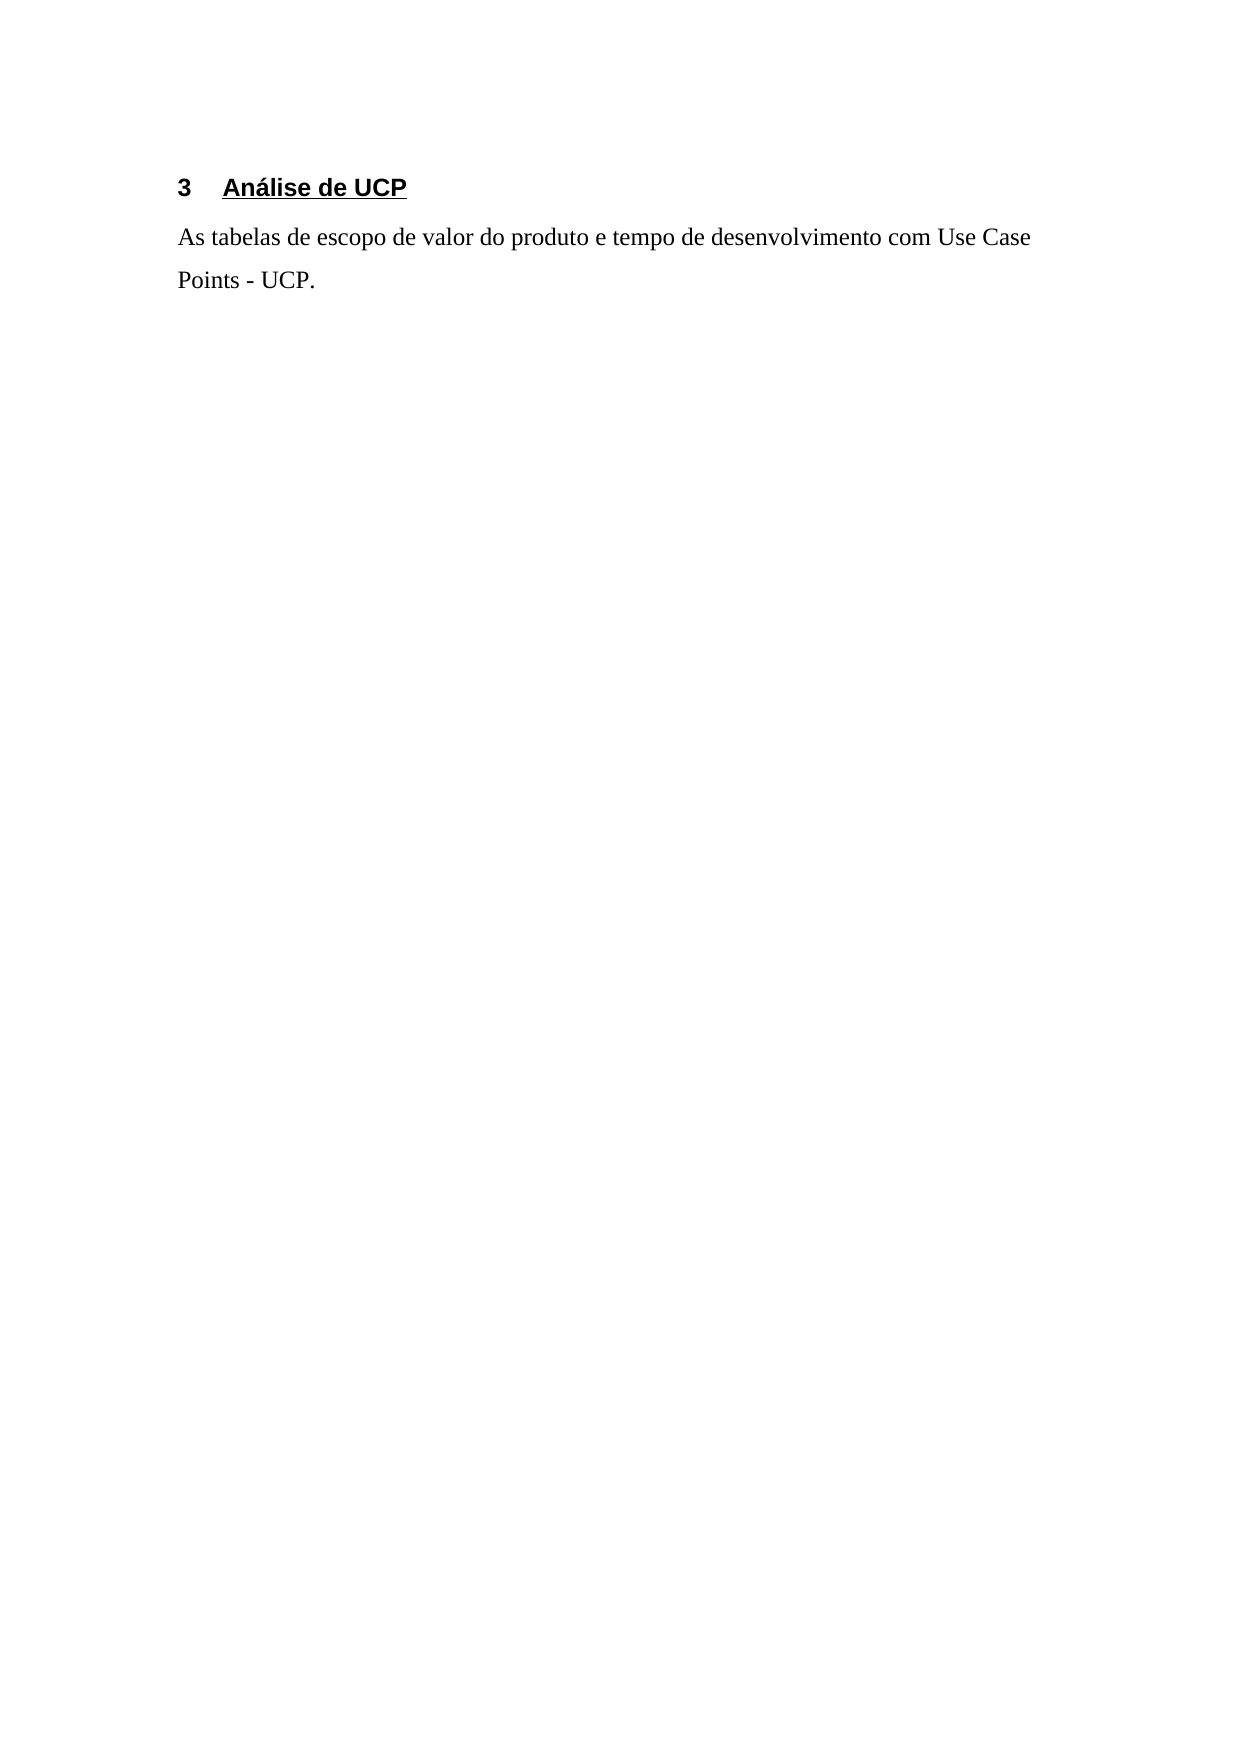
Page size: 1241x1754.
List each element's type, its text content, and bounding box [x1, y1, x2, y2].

text As tabelas de escopo de valor do produto e tempo de desenvolvimento com Use Case Points - UCP. [177, 222, 1063, 294]
subtitle Análise de UCP [177, 173, 1063, 201]
